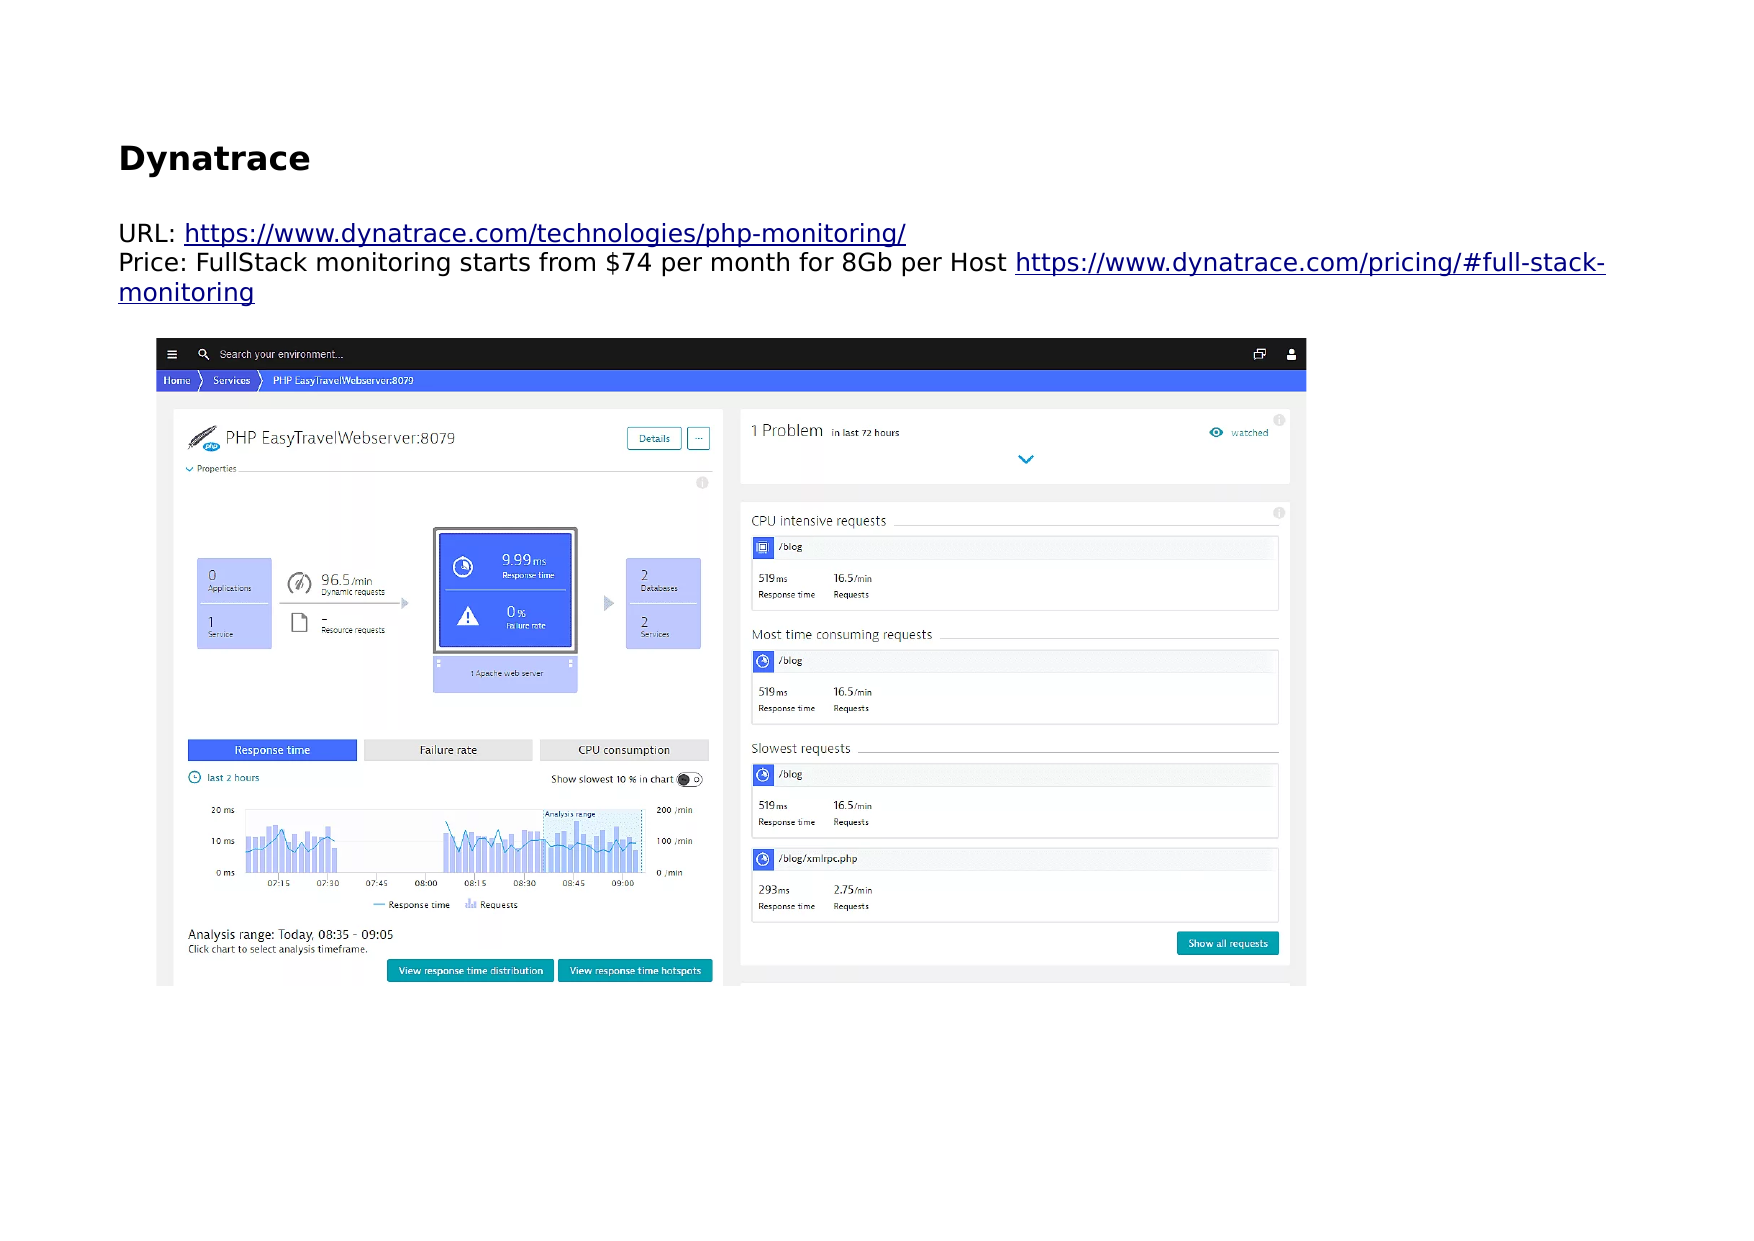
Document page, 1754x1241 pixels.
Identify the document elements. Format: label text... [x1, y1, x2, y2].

picture [156, 338, 1307, 986]
text URL: https://www.dynatrace.com/technologies/php-monitoring/ Price: FullStack monitoring starts from $74 per month for 8Gb per Host https://www.dynatrace.com/pricing/#full-stack-monitoring [118, 219, 1636, 307]
subtitle Dynatrace [118, 139, 1636, 178]
